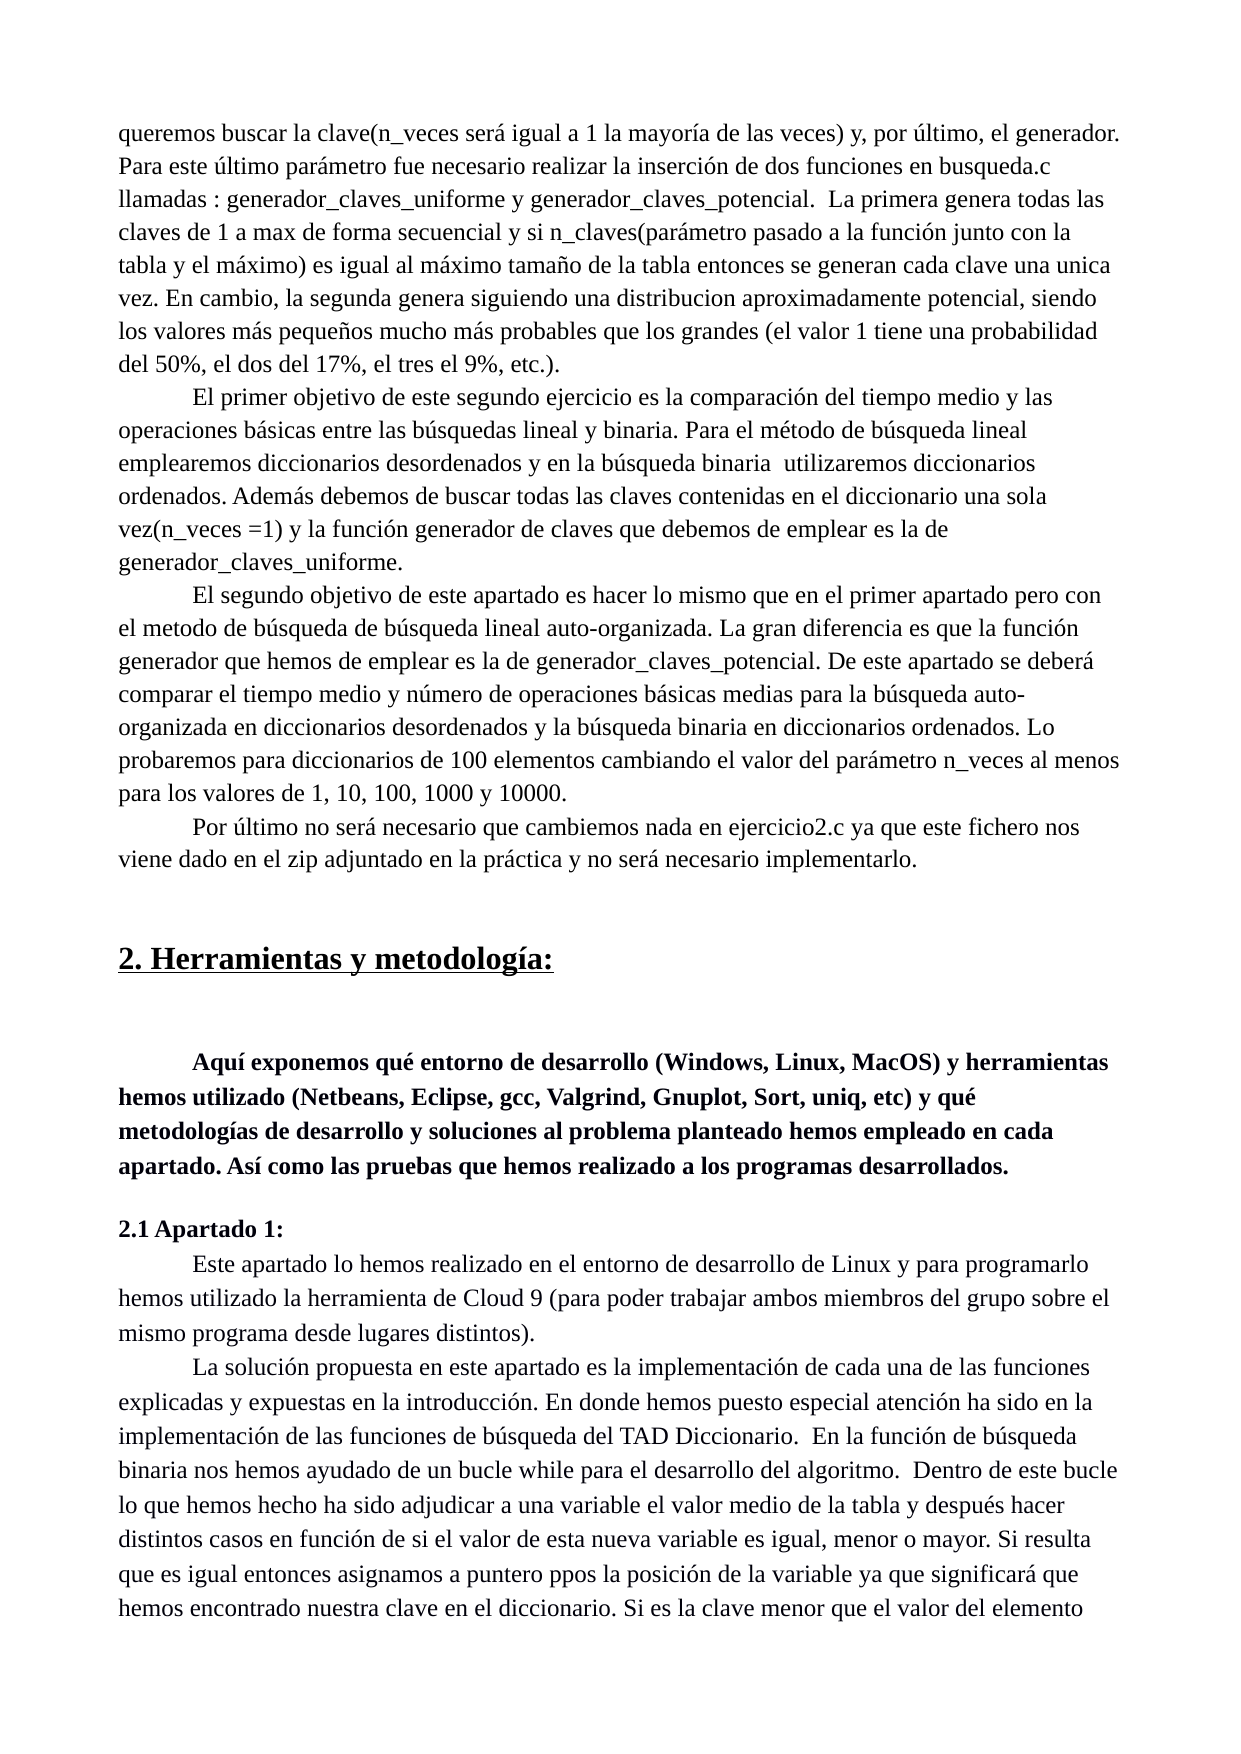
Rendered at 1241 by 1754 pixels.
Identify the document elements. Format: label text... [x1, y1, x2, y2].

text Este apartado lo hemos realizado en el entorno de desarrollo de Linux y para programarlo hemos utilizado la herramienta de Cloud 9 (para poder trabajar ambos miembros del grupo sobre el mismo programa desde lugares distintos). [118, 1249, 1122, 1346]
text 2. Herramientas y metodología: [118, 939, 1122, 976]
text El primer objetivo de este segundo ejercicio es la comparación del tiempo medio y las operaciones básicas entre las búsquedas lineal y binaria. Para el método de búsqueda lineal emplearemos diccionarios desordenados y en la búsqueda binaria utilizaremos diccionarios ordenados. Además debemos de buscar todas las claves contenidas en el diccionario una sola vez(n_veces =1) y la función generador de claves que debemos de emplear es la de generador_claves_uniforme. [118, 382, 1122, 576]
text Aquí exponemos qué entorno de desarrollo (Windows, Linux, MacOS) y herramientas hemos utilizado (Netbeans, Eclipse, gcc, Valgrind, Gnuplot, Sort, uniq, etc) y qué metodologías de desarrollo y soluciones al problema planteado hemos empleado en cada apartado. Así como las pruebas que hemos realizado a los programas desarrollados. [118, 1047, 1122, 1180]
text El segundo objetivo de este apartado es hacer lo mismo que en el primer apartado pero con el metodo de búsqueda de búsqueda lineal auto-organizada. La gran diferencia es que la función generador que hemos de emplear es la de generador_claves_potencial. De este apartado se deberá comparar el tiempo medio y número de operaciones básicas medias para la búsqueda auto-organizada en diccionarios desordenados y la búsqueda binaria en diccionarios ordenados. Lo probaremos para diccionarios de 100 elementos cambiando el valor del parámetro n_veces al menos para los valores de 1, 10, 100, 1000 y 10000. [118, 580, 1122, 807]
text La solución propuesta en este apartado es la implementación de cada una de las funciones explicadas y expuestas en la introducción. En donde hemos puesto especial atención ha sido en la implementación de las funciones de búsqueda del TAD Diccionario. En la función de búsqueda binaria nos hemos ayudado de un bucle while para el desarrollo del algoritmo. Dentro de este bucle lo que hemos hecho ha sido adjudicar a una variable el valor medio de la tabla y después hacer distintos casos en función de si el valor de esta nueva variable es igual, menor o mayor. Si resulta que es igual entonces asignamos a puntero ppos la posición de la variable ya que significará que hemos encontrado nuestra clave en el diccionario. Si es la clave menor que el valor del elemento [118, 1352, 1122, 1622]
text Por último no será necesario que cambiemos nada en ejercicio2.c ya que este fichero nos viene dado en el zip adjuntado en la práctica y no será necesario implementarlo. [118, 812, 1122, 873]
text 2.1 Apartado 1: [118, 1214, 1122, 1243]
text queremos buscar la clave(n_veces será igual a 1 la mayoría de las veces) y, por último, el generador. Para este último parámetro fue necesario realizar la inserción de dos funciones en busqueda.c llamadas : generador_claves_uniforme y generador_claves_potencial. La primera genera todas las claves de 1 a max de forma secuencial y si n_claves(parámetro pasado a la función junto con la tabla y el máximo) es igual al máximo tamaño de la tabla entonces se generan cada clave una unica vez. En cambio, la segunda genera siguiendo una distribucion aproximadamente potencial, siendo los valores más pequeños mucho más probables que los grandes (el valor 1 tiene una probabilidad del 50%, el dos del 17%, el tres el 9%, etc.). [118, 118, 1122, 378]
